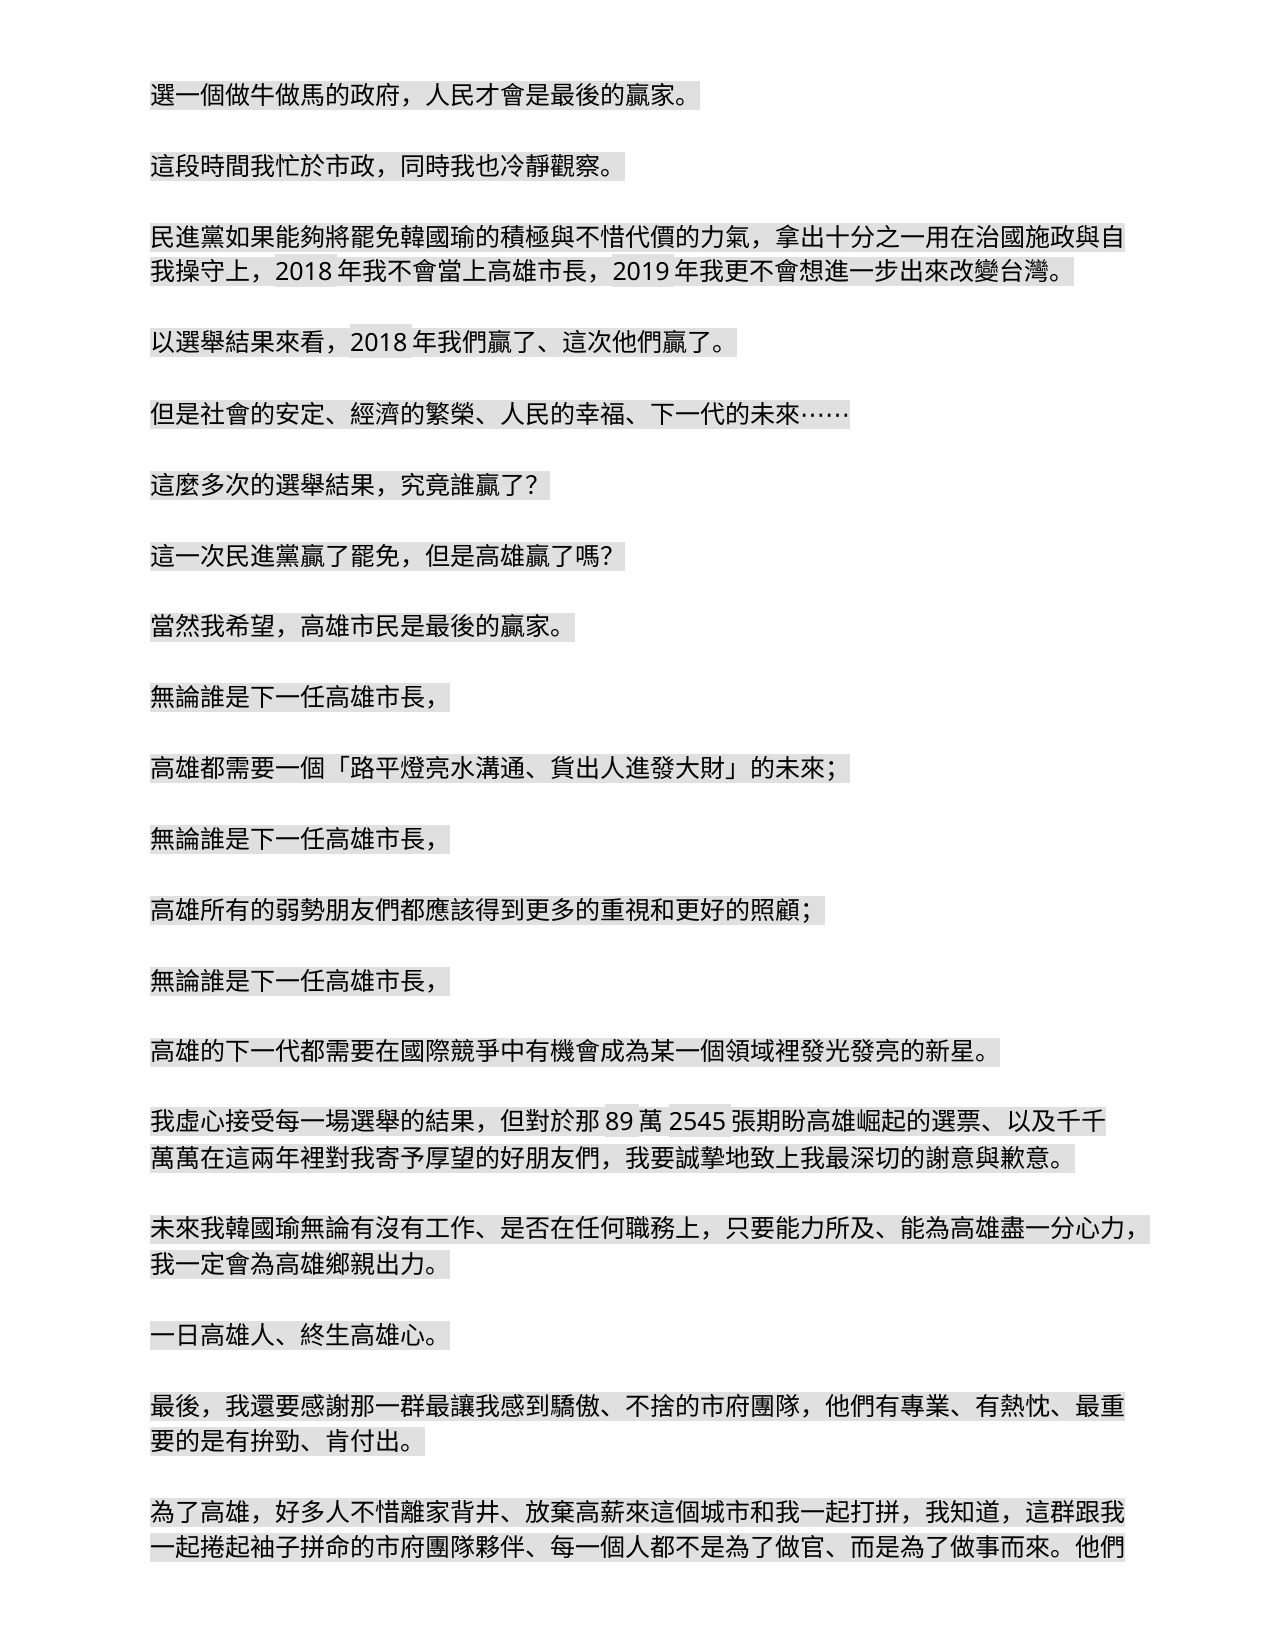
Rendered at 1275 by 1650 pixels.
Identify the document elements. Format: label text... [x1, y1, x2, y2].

text 拍下韓國瑜落寞身影！許淑華送暖：「別失去堅強的勇氣」 今日新聞NOWnews 編輯中心/綜合報導 2020年6月6日 韓國瑜成為台灣民主史上第一位遭罷免直轄市長，且最後同意罷免票數更高達 93 萬 9,090 人，遠遠超過罷免門檻。對此，國民黨立委許淑華分享了一張韓國瑜的側拍照，並替韓打氣「不要失去堅強的勇氣」。 許淑華在臉書發文表示，「當民進黨政府下令全體動員要把韓國瑜趕出高雄，結果我們並不意外」。從許淑華分享的照片中可以看到，韓國瑜在車廂內，一旁的許淑華由側面拍下韓國瑜的身影，雖然戴著帽子、表情不是十分清楚，但仍然可以看出韓國瑜目光低垂、嘴角緊閉，難掩落寞。 許淑華拍下韓國瑜落寞身影。（圖／翻攝自許淑華臉書） 圖見：https://bit.ly/30dxotN 許淑華替韓國瑜打氣，透露韓國瑜曾經在一本書簽了這段話，「做對的事，幫助弱小的人，有一顆正直的心，面對逆境都不要失去堅強的勇氣」，言談中可以看出滿滿對韓國瑜的鼓勵。 許多支持韓國瑜的網友也紛紛留言回覆說，「市長是英雄。是勇者」、「我挺韓，我驕傲」、「不管結果如何，你們的付出我們都看到了，謝謝你們，辛苦了」、「就讓高雄人自己玩吧，以後高雄好壞自己承受」、「靜待風雲再起，我不知道 817 之後還能剩多少，但是 552 沒離開」、「凡事自問無愧於心，一切都有最好的安排」。（編輯：倪浩軒） ================= 遭罷免通過 韓國瑜臉書PO文︰真正的勝負選舉落幕才開始 Yahoo奇摩（即時新聞） 2020年6月6日 韓國瑜晚間在臉書PO文表示，「這一次，誰會是贏家？」對人民而言，真正的勝負輸贏是在選舉落幕才真正開始。他強調，「一日高雄人、終生高雄心」，無論有沒有工作、不管在任何職務，只要能力所及、能為高雄盡一分心力，他一定會為高雄鄉親出力。 韓國瑜說，選舉就像比賽一樣有勝負輸贏，但是對作為政府頭家的人民而言，真正的勝負輸贏卻是在選舉落幕之後才真正開始。選一個作威作福的政府，人民最後是輸的；選一個做牛做馬的政府，人民才會是最後的贏家。 他解釋，以選舉結果來看，2018年我們贏了、這次他們贏了。但是社會的安定、經濟的繁榮、人民的幸福、下一代的未來⋯⋯，這麼多次的選舉結果，究竟誰贏了？這一次民進黨贏了罷免，但是高雄贏了嗎？ 他說，自己虛心接受每一場選舉的結果，但對於那89萬2545張期盼高雄崛起的選票、以及千千萬萬在這兩年裡對他寄予厚望的好朋友們，他要誠摯地致上最深切的謝意與歉意。未來韓國瑜無論有沒有工作、是否在任何職務上，只要能力所及、能為高雄盡一分心力，他一定會為高雄鄉親出力。一日高雄人、終生高雄心。 韓國瑜臉書全文︰ 這一次，誰會是贏家？ 選舉就像比賽一樣有勝負輸贏，但是對作為政府頭家的人民而言，真正的勝負輸贏卻是在選舉落幕之後才真正開始。 選一個作威作福的政府，人民最後是輸的； 選一個做牛做馬的政府，人民才會是最後的贏家。 這段時間我忙於市政，同時我也冷靜觀察。 民進黨如果能夠將罷免韓國瑜的積極與不惜代價的力氣，拿出十分之一用在治國施政與自我操守上，2018年我不會當上高雄市長，2019年我更不會想進一步出來改變台灣。 以選舉結果來看，2018年我們贏了、這次他們贏了。 但是社會的安定、經濟的繁榮、人民的幸福、下一代的未來⋯⋯ 這麼多次的選舉結果，究竟誰贏了？ 這一次民進黨贏了罷免，但是高雄贏了嗎？ 當然我希望，高雄市民是最後的贏家。 無論誰是下一任高雄市長， 高雄都需要一個「路平燈亮水溝通、貨出人進發大財」的未來； 無論誰是下一任高雄市長， 高雄所有的弱勢朋友們都應該得到更多的重視和更好的照顧； 無論誰是下一任高雄市長， 高雄的下一代都需要在國際競爭中有機會成為某一個領域裡發光發亮的新星。 我虛心接受每一場選舉的結果，但對於那89萬2545張期盼高雄崛起的選票、以及千千萬萬在這兩年裡對我寄予厚望的好朋友們，我要誠摯地致上我最深切的謝意與歉意。 未來我韓國瑜無論有沒有工作、是否在任何職務上，只要能力所及、能為高雄盡一分心力，我一定會為高雄鄉親出力。 一日高雄人、終生高雄心。 最後，我還要感謝那一群最讓我感到驕傲、不捨的市府團隊，他們有專業、有熱忱、最重要的是有拚勁、肯付出。 為了高雄，好多人不惜離家背井、放棄高薪來這個城市和我一起打拼，我知道，這群跟我一起捲起袖子拼命的市府團隊夥伴、每一個人都不是為了做官、而是為了做事而來。他們和我一樣不在乎被罷與不罷，但這一年多來他們為高雄做牛做馬、承受巨大壓力，還要不時地被網軍抹黑攻擊， 這一年多來他們每一件事都做得比以前好、但是雜誌民調排名卻都是吊車尾，我知道，都是我的關係。 今天理論上是我在市長位子上的最後一天，我想還他們一個公道，因為他們是最辛苦、最被唱衰、卻最認真、最有作為的一群模範公僕。 在這裡，我想代表所有高雄市民好好向您們說聲謝謝： 謝謝葉匡時葉副市長、謝謝李四川李副市長、謝謝陳雄文陳副市長、謝謝工務局吳明昌吳局長、謝謝都發局林裕益林局長、謝謝水利局李戎威李局長、謝謝農業局吳芳銘吳局長、謝謝海洋局趙紹廉趙局長、謝謝財政局李樑堅李局長、謝謝經發局伏和中伏局長、謝謝青年局林鼎超林局長、謝謝交通局鄭永祥鄭局長、謝謝觀光局邱俊龍邱局長、謝謝捷運局范揚材范局長、謝謝教育局吳榕峯吳局長、謝謝運發局許文宗許局長、謝謝文化局林思伶林局長、謝謝新聞局鄭照新鄭局長、謝謝社會局黃淵源黃局長、謝謝民政局曹桓榮曹局長、謝謝地政局黃進雄黃局長、謝謝環保局王玨王局長、謝謝衛生局林立人林局長、謝謝勞工局王秋冬王局長、謝謝毒防局阮清陽阮局長、謝謝法制局吳秋麗吳局長、謝謝研考會李銘義李主委、謝謝客委會黃永卿黃主委、謝謝原民會吳慧琴吳主委、謝謝消防局黃江祥黃局長、謝謝行政國際處蔡淑貞蔡處長、謝謝新住民辦公室林麗蟬林執行長、謝謝我們邱源寶邱主任以及市長室所有工作夥伴。 我也想謝謝之前曾經陪我們篳路藍縷、一起走過好多風雨、但因為公私因素而離開崗位的前任局處首長們，更謝謝每一位認真做事、任勞任怨的高雄市政府同仁，謝謝您們這段日子的付出與辛勞，是我拖累大家，您們的辛苦和成績，高雄市民會記得、歷史會記得。 今天，我是帶著遺憾離開高雄，我們還有好多正在做、正要做的事沒有完成： 我們的雙語教育才剛剛萌芽、我們的滿天星計畫正蓄勢待發、我們的農漁產品正打進國際市場、我們還沒有向中央爭取到蓋摩天輪的土地、還有好多道路和水溝需要鋪整⋯⋯好多好多。 但是，我相信，這些遺憾會跟著我離開，所有願景未來都能逐步完成。 因為，我相信，下一任的高雄市長會更認真、更努力。 我相信，人民會是最後的贏家。 謝謝高雄、謝謝大家！ [150, 75, 1125, 1562]
